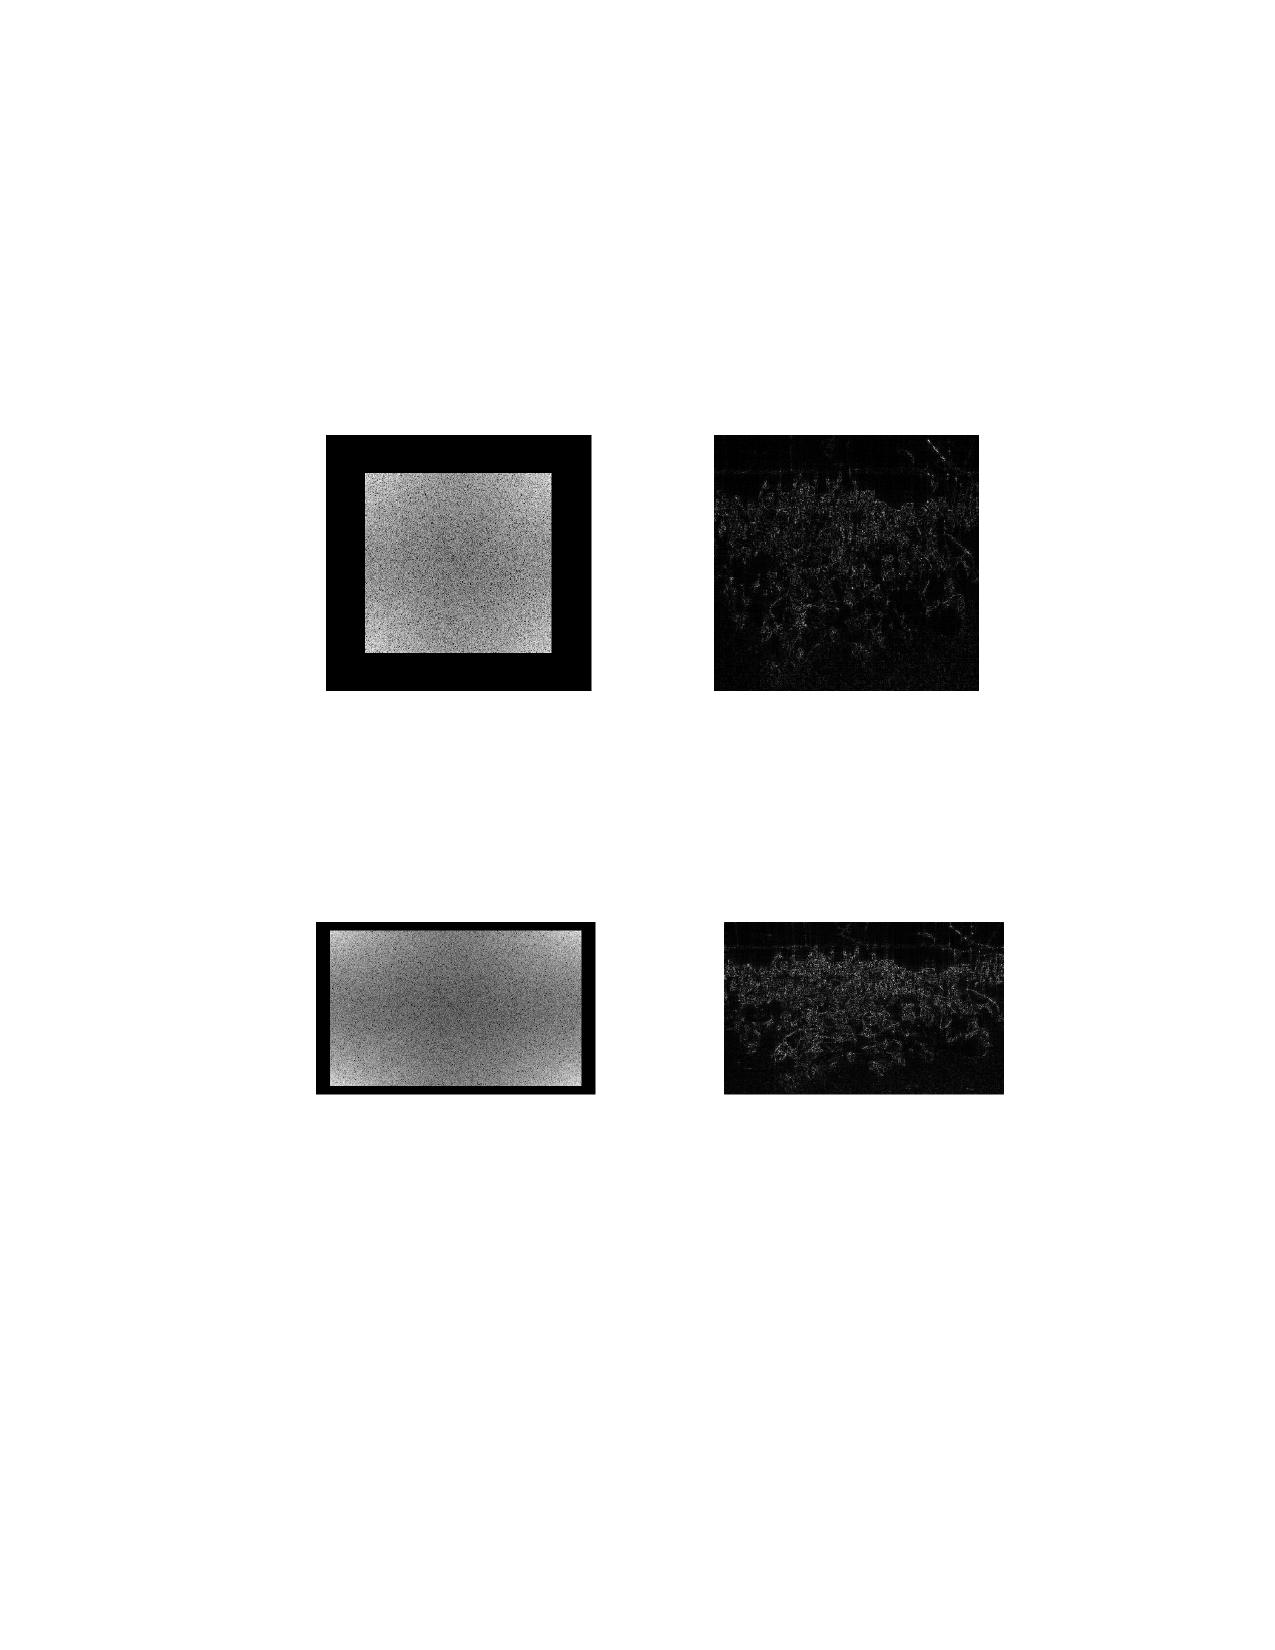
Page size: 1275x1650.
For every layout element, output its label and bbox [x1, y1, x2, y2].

picture [200, 118, 1088, 1329]
